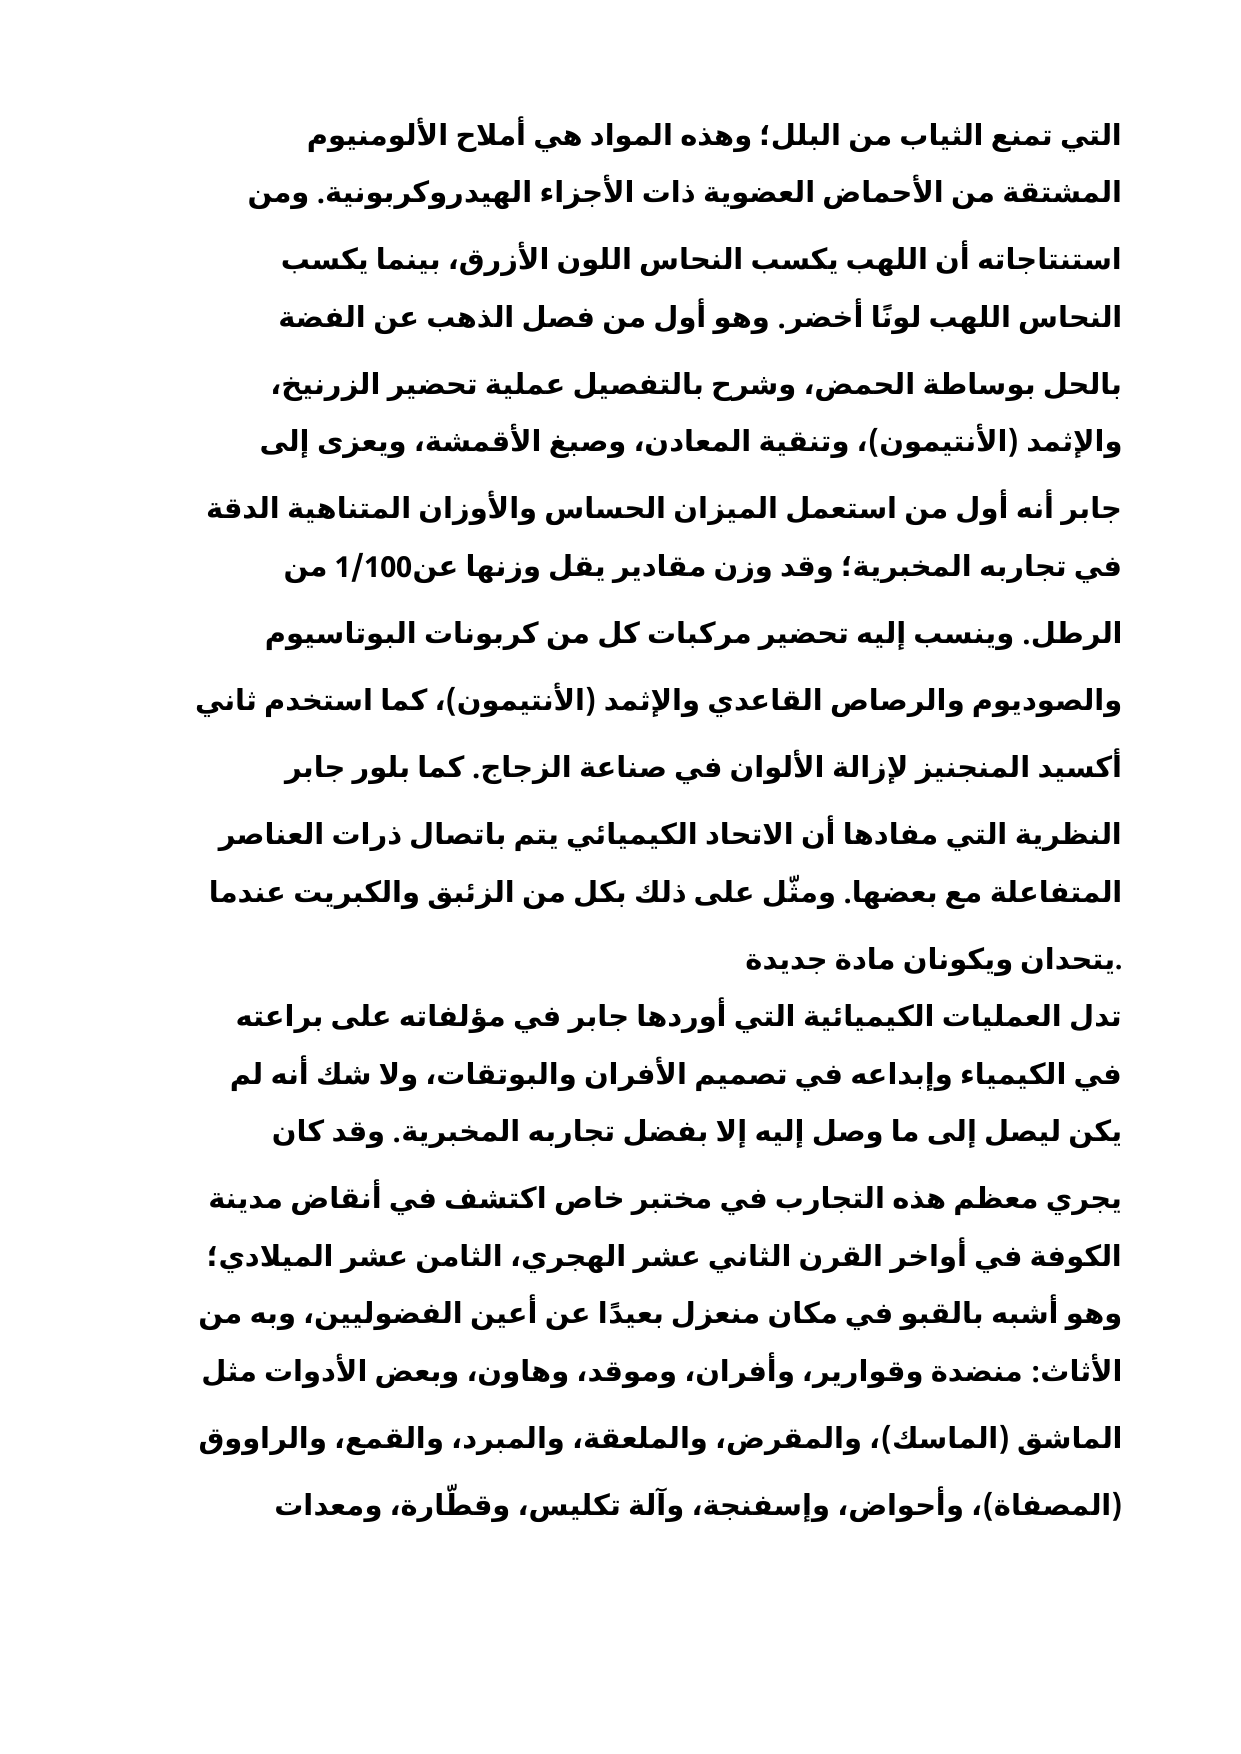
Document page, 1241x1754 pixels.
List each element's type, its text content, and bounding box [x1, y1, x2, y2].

text جابر بن حيان) 721م – 815 م ) هو أبو عبد الله جابر بن حيان بن عبد الله الكوفي المعروف بالصوفي. ولد في طوس (خراسان ) وسكن الكوفة، حيث كان يعمل صيدلانياً. وكان أبوه عطاراً.بنسبته الطوسي أو الطرطوسي، وينحدر من قبيلة الأزد. ويقدّر الزمن الذي ولد فيه جابر بين 721 م – 722 م، أما تاريخ وفاته فغير معروف تماما. ويقال أنه توفي سنة 200 هـ أو ما يوافق 815 م. رحل إلى الجزيرة العربية وأتقن العربية وتعلّم القرآن والحساب وعلوماً أخرى على يد رجل عرف باسم (حربي الحميري) وقد يكون هو الراهب الذي ذكره في مصنفاته وتلقّن عنه بعض التجارب. اتصل بالإمام جعفر الصادق عليه السلام (الإمام الخامس بعد علي بن أبي طالب ) ت 148 هـ، ويقال إنه أخذ علم الصنعة عنه، وتتلمذ على يديه، وعن طريقه دخل بلاط هارون الرشيد بحفاوة. اختلف الرواة في أمر جابر، فقد أنكر قوم أمر وجوده، بينما أكد آخرون أنه رائد الكيمياء، لكن جابر، وقد أيّد هذه الحقيقة أبو بكر الرازي، عندما كان يشير إلى جابر في كتبه فيقول "أستاذنا". وتتجلى عبقرية جابر أنه درس الكتب ذات المحتوى السري جداً مثل كتب أبولينوس التيتاني. وترجع شهرة جابر إلى أنه أول من أخرج علم الكيمياء من أوهام الشعوذة إلى الحقيقة العلمية القائمة على التجربة والملاحظة والاستنباط، واستخدام العقل والاعتماد على الأدلة العقلية والتجارب العملية، وخالف أرسطو في نظريته الخاصة بتكوين الفلزات حين رآها لا تساعد في تفسير بعض التجارب. قام جابر بإجراء كثير من العمليات المخبرية، كان بعضها معروفًا من قبل فطوَّره، وأدخل عمليات جديدة. من الوسائل التي استخدمها: التّبخّر، والتكليس، والتقطير، والتبلر، والتصعيد، والترشيح، والصهر، والتكثيف، والإذابة. ودرس خواص بعض المواد دراسة دقيقة؛ فتعرف على أيون الفضة النشادري المعقد. كما قام بتحضير عدد كبير من المواد الكيميائية؛ فهو أول من حضَّر حمض الكبريتيك التقطير من الشب. وحضّر أكسيد الزئبق، وحمض النتريك؛ أي ماء الفضة، وكان يسميه الماء المحلل أو ماء النار، وحضر حمض الكلوريدريك المسمّى بروح الملح. وهو أول من اكتشف الصودا الكاوية، وأول من استخرج نترات الفضة وقد سمّاها حجر جهنم، وثاني كلوريد الزئبق (السليماني)، وحمض النتروهيدروكلوريك (الماء الملكي)، وسمِّي كذلك لأنه يذيب الذهب ملك المعادن. وهو أول من لاحظ رواسب كلوريد الفضة عند إضافة ملح الطعام إلى نترات الفضة. كما استخدم الشب في تثبيت الأصباغ في الأقمشة، وحضّر بعض المواد التي تمنع الثياب من البلل؛ وهذه المواد هي أملاح الألومنيوم المشتقة من الأحماض العضوية ذات الأجزاء الهيدروكربونية. ومن استنتاجاته أن اللهب يكسب النحاس اللون الأزرق، بينما يكسب النحاس اللهب لونًا أخضر. وهو أول من فصل الذهب عن الفضة بالحل بوساطة الحمض، وشرح بالتفصيل عملية تحضير الزرنيخ، والإثمد (الأنتيمون)، وتنقية المعادن، وصبغ الأقمشة، ويعزى إلى جابر أنه أول من استعمل الميزان الحساس والأوزان المتناهية الدقة في تجاربه المخبرية؛ وقد وزن مقادير يقل وزنها عن1/100 من الرطل. وينسب إليه تحضير مركبات كل من كربونات البوتاسيوم والصوديوم والرصاص القاعدي والإثمد (الأنتيمون)، كما استخدم ثاني أكسيد المنجنيز لإزالة الألوان في صناعة الزجاج. كما بلور جابر النظرية التي مفادها أن الاتحاد الكيميائي يتم باتصال ذرات العناصر المتفاعلة مع بعضها. ومثّل على ذلك بكل من الزئبق والكبريت عندما يتحدان ويكونان مادة جديدة. تدل العمليات الكيميائية التي أوردها جابر في مؤلفاته على براعته في الكيمياء وإبداعه في تصميم الأفران والبوتقات، ولا شك أنه لم يكن ليصل إلى ما وصل إليه إلا بفضل تجاربه المخبرية. وقد كان يجري معظم هذه التجارب في مختبر خاص اكتشف في أنقاض مدينة الكوفة في أواخر القرن الثاني عشر الهجري، الثامن عشر الميلادي؛ وهو أشبه بالقبو في مكان منعزل بعيدًا عن أعين الفضوليين، وبه من الأثاث: منضدة وقوارير، وأفران، وموقد، وهاون، وبعض الأدوات مثل الماشق (الماسك)، والمقرض، والملعقة، والمبرد، والقمع، والراووق (المصفاة)، وأحواض، وإسفنجة، وآلة تكليس، وقطّارة، ومعدات للتقطير، وميزان وإنبيق وغيرها. [192, 118, 1122, 1556]
